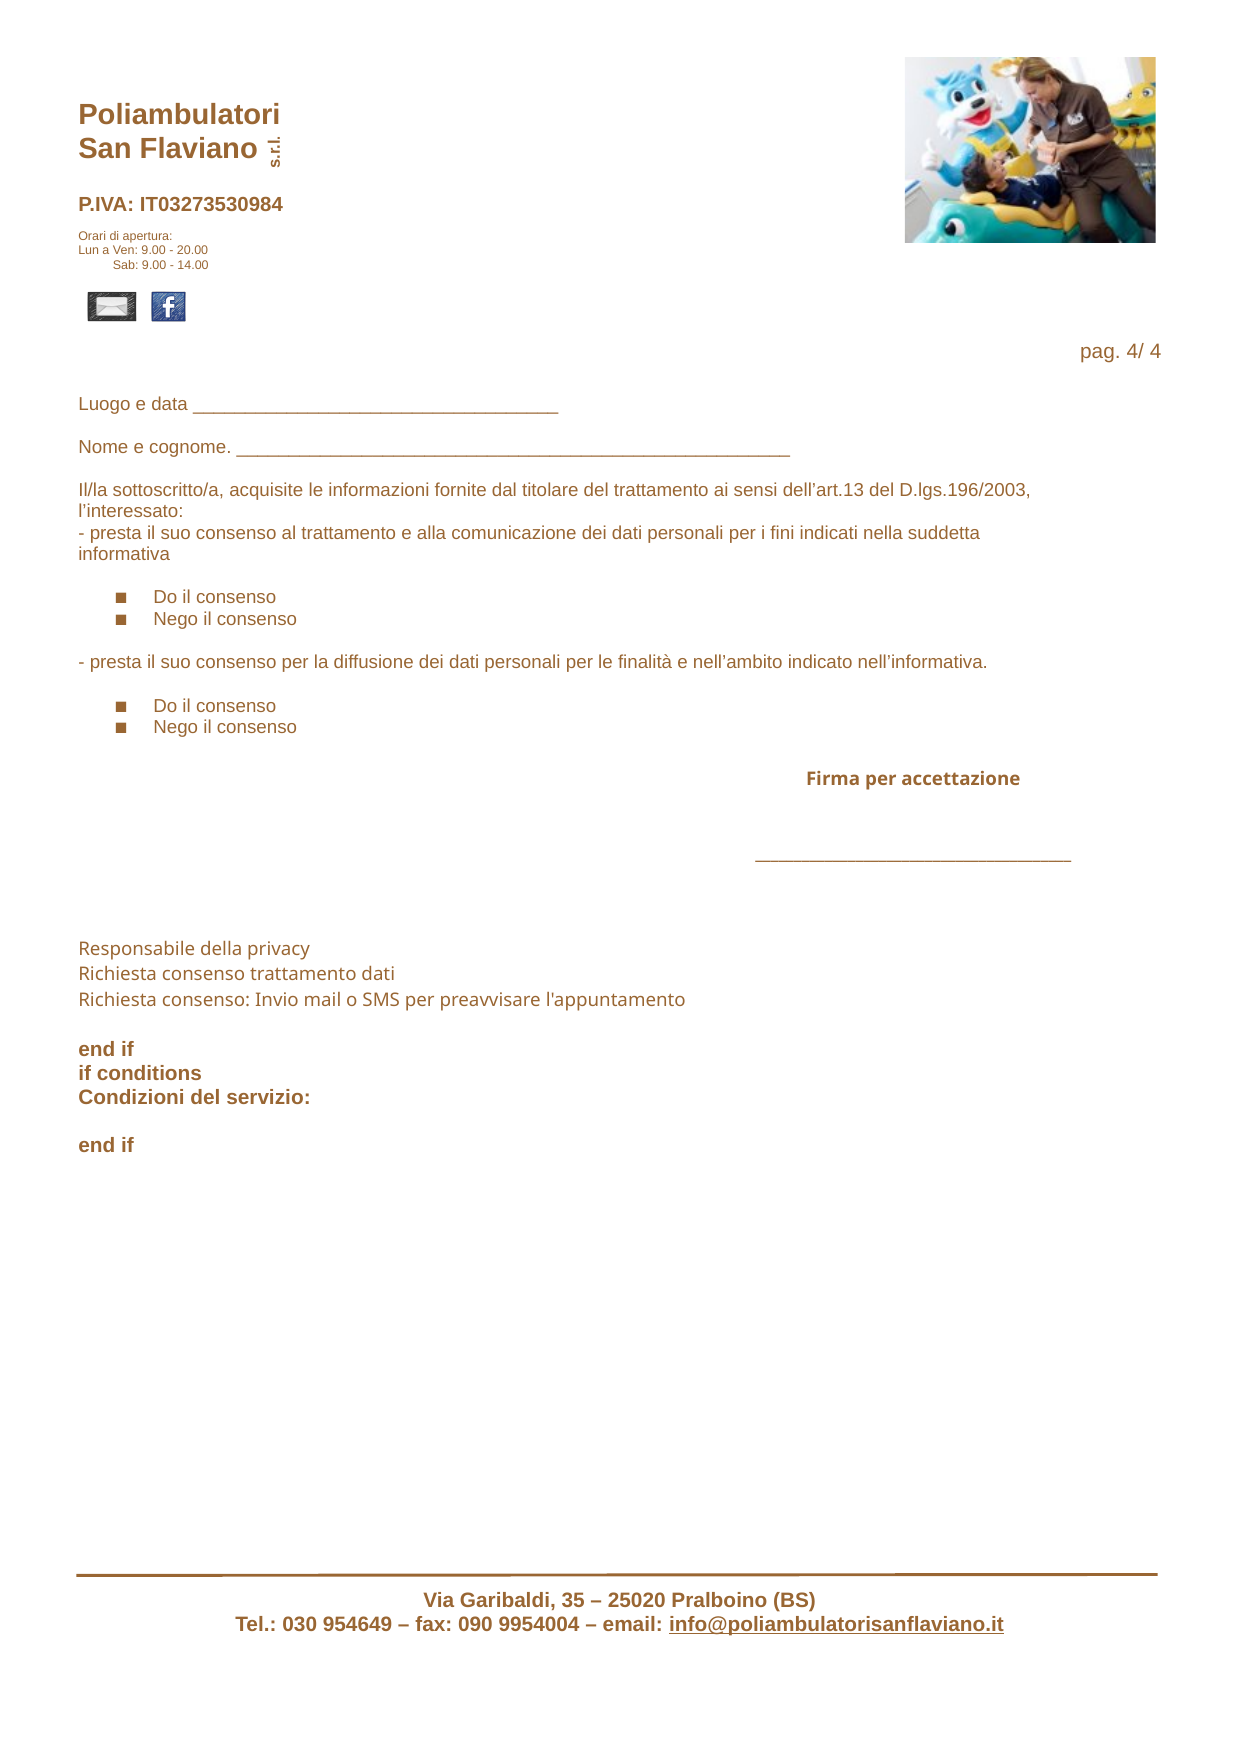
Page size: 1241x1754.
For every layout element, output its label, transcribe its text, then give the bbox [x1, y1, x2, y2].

table_header Firma per accettazione [665, 759, 1161, 796]
list Do il consenso [116, 694, 1161, 716]
text informativa [78, 543, 1161, 565]
text l’interessato: [78, 500, 1161, 522]
text end if [78, 1037, 1161, 1061]
list Do il consenso [116, 586, 1161, 608]
list Nego il consenso [116, 716, 1161, 738]
text Nome e cognome. _____________________________________________________ [78, 435, 1161, 457]
table_cell [665, 796, 1161, 833]
text Luogo e data ___________________________________ [78, 392, 1161, 414]
text end if [78, 1133, 1161, 1157]
picture [78, 286, 192, 327]
picture [904, 57, 1156, 243]
text Il/la sottoscritto/a, acquisite le informazioni fornite dal titolare del trattamento ai sensi dell’art.13 del D.lgs.196/2003, [78, 478, 1161, 500]
list Nego il consenso [116, 608, 1161, 630]
text - presta il suo consenso al trattamento e alla comunicazione dei dati personali per i fini indicati nella suddetta [78, 522, 1161, 543]
text Richiesta consenso: Invio mail o SMS per preavvisare l'appuntamento [78, 986, 1161, 1011]
table_cell _________________________________________ [665, 833, 1161, 870]
text if conditions [78, 1061, 1161, 1085]
text - presta il suo consenso per la diffusione dei dati personali per le finalità e nell’ambito indicato nell’informativa. [78, 651, 1161, 673]
text Richiesta consenso trattamento dati [78, 960, 1161, 986]
text Condizioni del servizio: [78, 1085, 1161, 1109]
text Responsabile della privacy [78, 935, 1161, 960]
